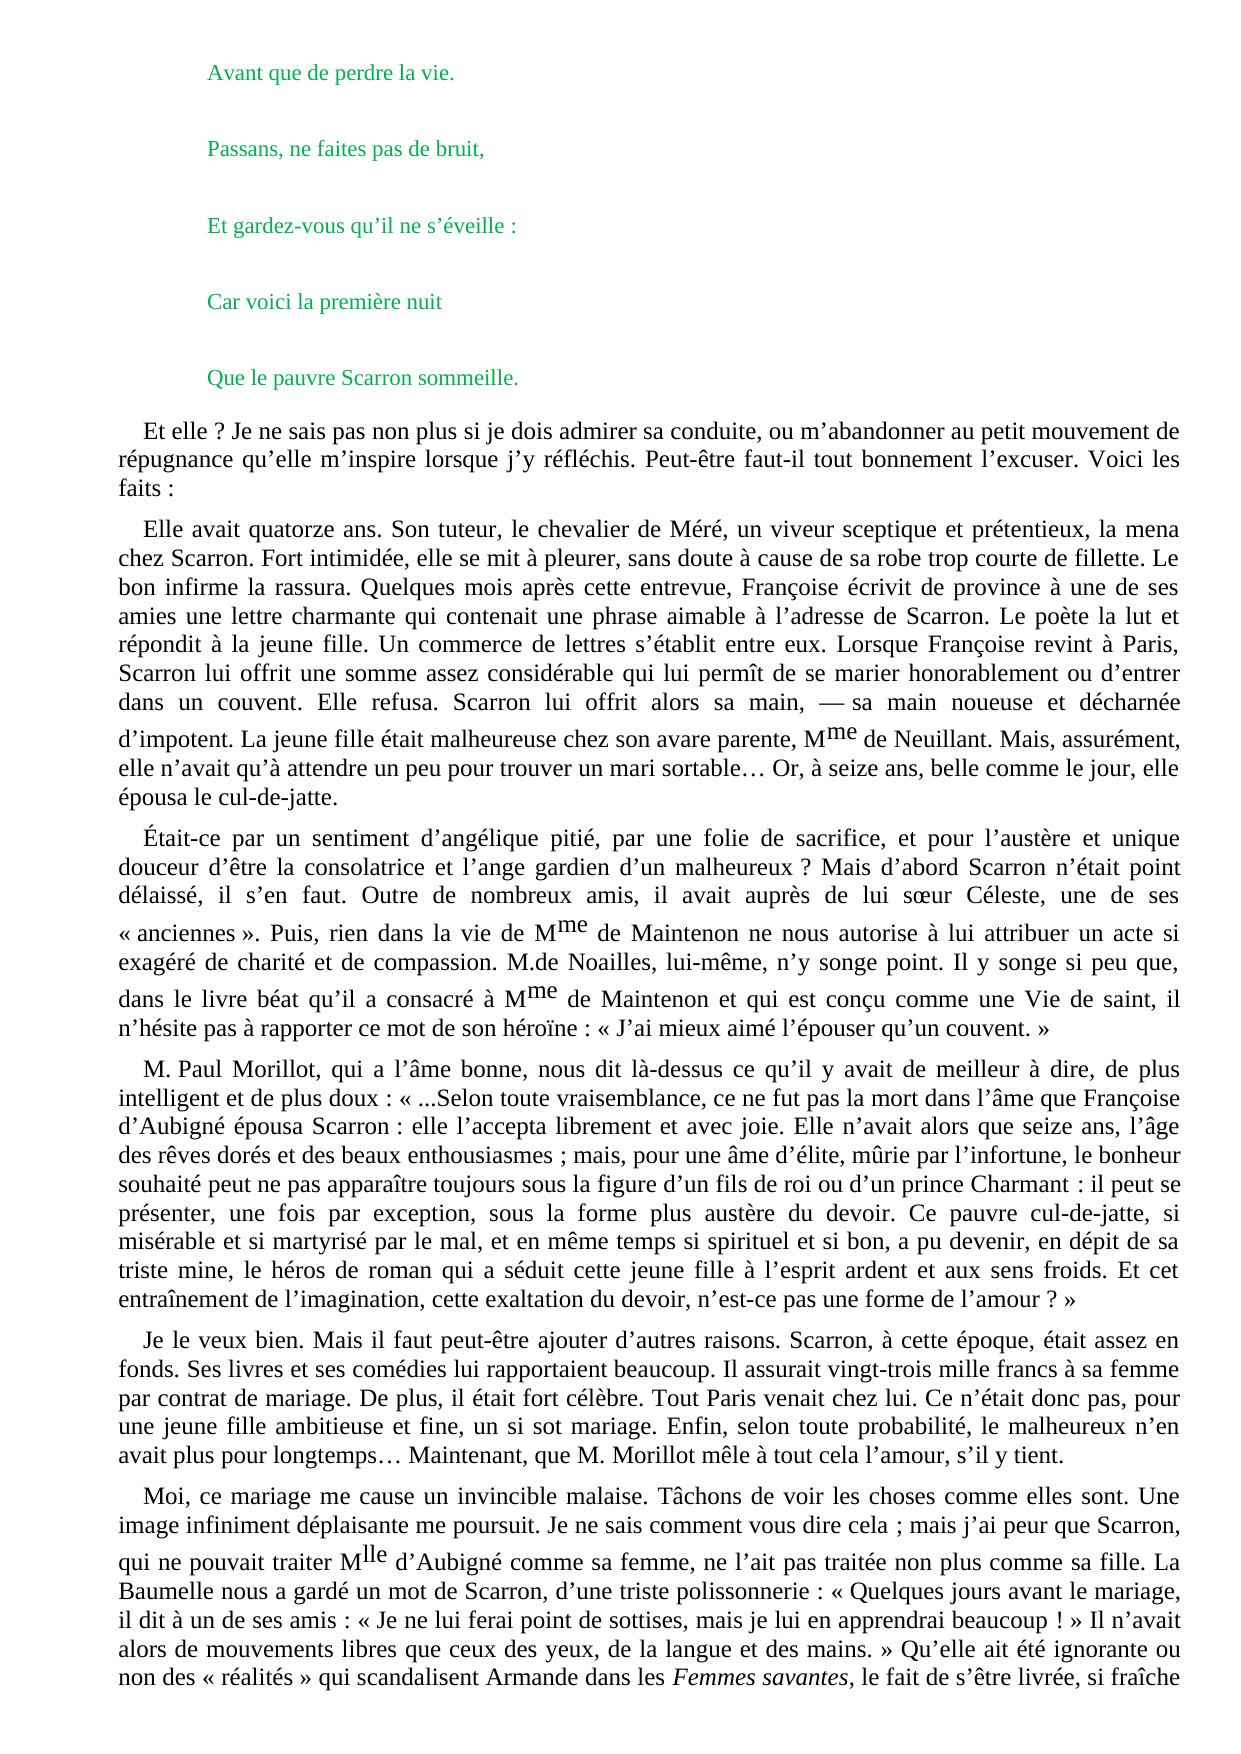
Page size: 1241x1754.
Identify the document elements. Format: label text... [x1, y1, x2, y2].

text Moi, ce mariage me cause un invincible malaise. Tâchons de voir les choses comme elles sont. Une image infiniment déplaisante me poursuit. Je ne sais comment vous dire cela ; mais j’ai peur que Scarron, qui ne pouvait traiter Mlle d’Aubigné comme sa femme, ne l’ait pas traitée non plus comme sa fille. La Baumelle nous a gardé un mot de Scarron, d’une triste polissonnerie : « Quelques jours avant le mariage, il dit à un de ses amis : « Je ne lui ferai point de sottises, mais je lui en apprendrai beaucoup ! » Il n’avait alors de mouvements libres que ceux des yeux, de la langue et des mains. » Qu’elle ait été ignorante ou non des « réalités » qui scandalisent Armande dans les Femmes savantes, le fait de s’être livrée, si fraîche [118, 1481, 1181, 1691]
text Passans, ne faites pas de bruit, [207, 135, 1181, 162]
text M. Paul Morillot, qui a l’âme bonne, nous dit là-dessus ce qu’il y avait de meilleur à dire, de plus intelligent et de plus doux : « ...Selon toute vraisemblance, ce ne fut pas la mort dans l’âme que Françoise d’Aubigné épousa Scarron : elle l’accepta librement et avec joie. Elle n’avait alors que seize ans, l’âge des rêves dorés et des beaux enthousiasmes ; mais, pour une âme d’élite, mûrie par l’infortune, le bonheur souhaité peut ne pas apparaître toujours sous la figure d’un fils de roi ou d’un prince Charmant : il peut se présenter, une fois par exception, sous la forme plus austère du devoir. Ce pauvre cul-de-jatte, si misérable et si martyrisé par le mal, et en même temps si spirituel et si bon, a pu devenir, en dépit de sa triste mine, le héros de roman qui a séduit cette jeune fille à l’esprit ardent et aux sens froids. Et cet entraînement de l’imagination, cette exaltation du devoir, n’est-ce pas une forme de l’amour ? » [118, 1054, 1181, 1313]
text Était-ce par un sentiment d’angélique pitié, par une folie de sacrifice, et pour l’austère et unique douceur d’être la consolatrice et l’ange gardien d’un malheureux ? Mais d’abord Scarron n’était point délaissé, il s’en faut. Outre de nombreux amis, il avait auprès de lui sœur Céleste, une de ses « anciennes ». Puis, rien dans la vie de Mme de Maintenon ne nous autorise à lui attribuer un acte si exagéré de charité et de compassion. M.de Noailles, lui-même, n’y songe point. Il y songe si peu que, dans le livre béat qu’il a consacré à Mme de Maintenon et qui est conçu comme une Vie de saint, il n’hésite pas à rapporter ce mot de son héroïne : « J’ai mieux aimé l’épouser qu’un couvent. » [118, 823, 1181, 1041]
text Elle avait quatorze ans. Son tuteur, le chevalier de Méré, un viveur sceptique et prétentieux, la mena chez Scarron. Fort intimidée, elle se mit à pleurer, sans doute à cause de sa robe trop courte de fillette. Le bon infirme la rassura. Quelques mois après cette entrevue, Françoise écrivit de province à une de ses amies une lettre charmante qui contenait une phrase aimable à l’adresse de Scarron. Le poète la lut et répondit à la jeune fille. Un commerce de lettres s’établit entre eux. Lorsque Françoise revint à Paris, Scarron lui offrit une somme assez considérable qui lui permît de se marier honorablement ou d’entrer dans un couvent. Elle refusa. Scarron lui offrit alors sa main, — sa main noueuse et décharnée d’impotent. La jeune fille était malheureuse chez son avare parente, Mme de Neuillant. Mais, assurément, elle n’avait qu’à attendre un peu pour trouver un mari sortable… Or, à seize ans, belle comme le jour, elle épousa le cul-de-jatte. [118, 514, 1181, 811]
text Et elle ? Je ne sais pas non plus si je dois admirer sa conduite, ou m’abandonner au petit mouvement de répugnance qu’elle m’inspire lorsque j’y réfléchis. Peut-être faut-il tout bonnement l’excuser. Voici les faits : [118, 416, 1181, 502]
text Que le pauvre Scarron sommeille. [207, 364, 1181, 391]
text Car voici la première nuit [207, 288, 1181, 314]
text Avant que de perdre la vie. [207, 59, 1181, 85]
text Je le veux bien. Mais il faut peut-être ajouter d’autres raisons. Scarron, à cette époque, était assez en fonds. Ses livres et ses comédies lui rapportaient beaucoup. Il assurait vingt-trois mille francs à sa femme par contrat de mariage. De plus, il était fort célèbre. Tout Paris venait chez lui. Ce n’était donc pas, pour une jeune fille ambitieuse et fine, un si sot mariage. Enfin, selon toute probabilité, le malheureux n’en avait plus pour longtemps… Maintenant, que M. Morillot mêle à tout cela l’amour, s’il y tient. [118, 1325, 1181, 1469]
text Et gardez-vous qu’il ne s’éveille : [207, 212, 1181, 238]
